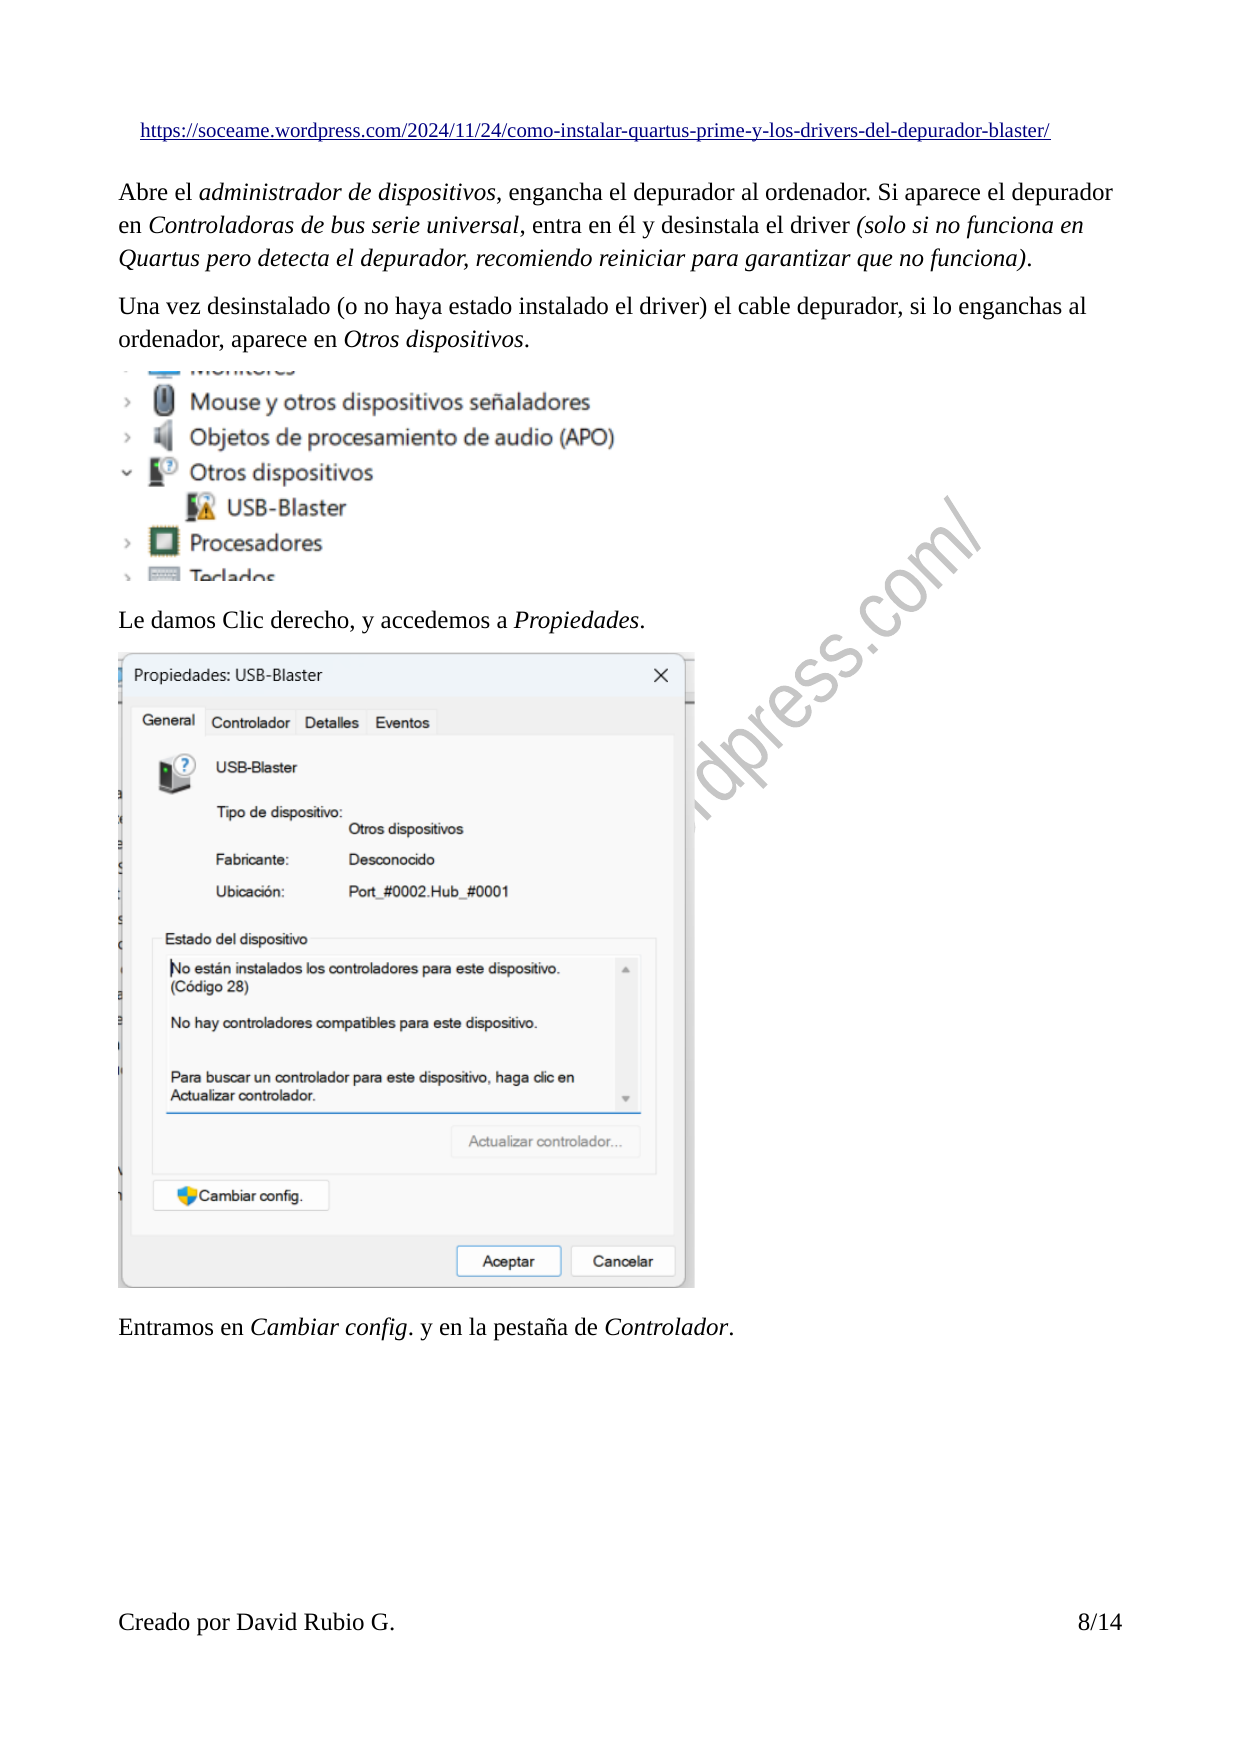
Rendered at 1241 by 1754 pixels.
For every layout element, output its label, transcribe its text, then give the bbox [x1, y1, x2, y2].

text Abre el administrador de dispositivos, engancha el depurador al ordenador. Si aparece el depurador en Controladoras de bus serie universal, entra en él y desinstala el driver (solo si no funciona en Quartus pero detecta el depurador, recomiendo reiniciar para garantizar que no funciona). [118, 177, 1122, 272]
text [866, 605, 1122, 634]
text Le damos Clic derecho, y accedemos a Propiedades. [118, 605, 876, 634]
text Una vez desinstalado (o no haya estado instalado el driver) el cable depurador, si lo enganchas al ordenador, aparece en Otros dispositivos. [118, 291, 1122, 352]
picture [118, 371, 748, 581]
text Entramos en Cambiar config. y en la pestaña de Controlador. [118, 1312, 1122, 1340]
picture [118, 652, 695, 1288]
